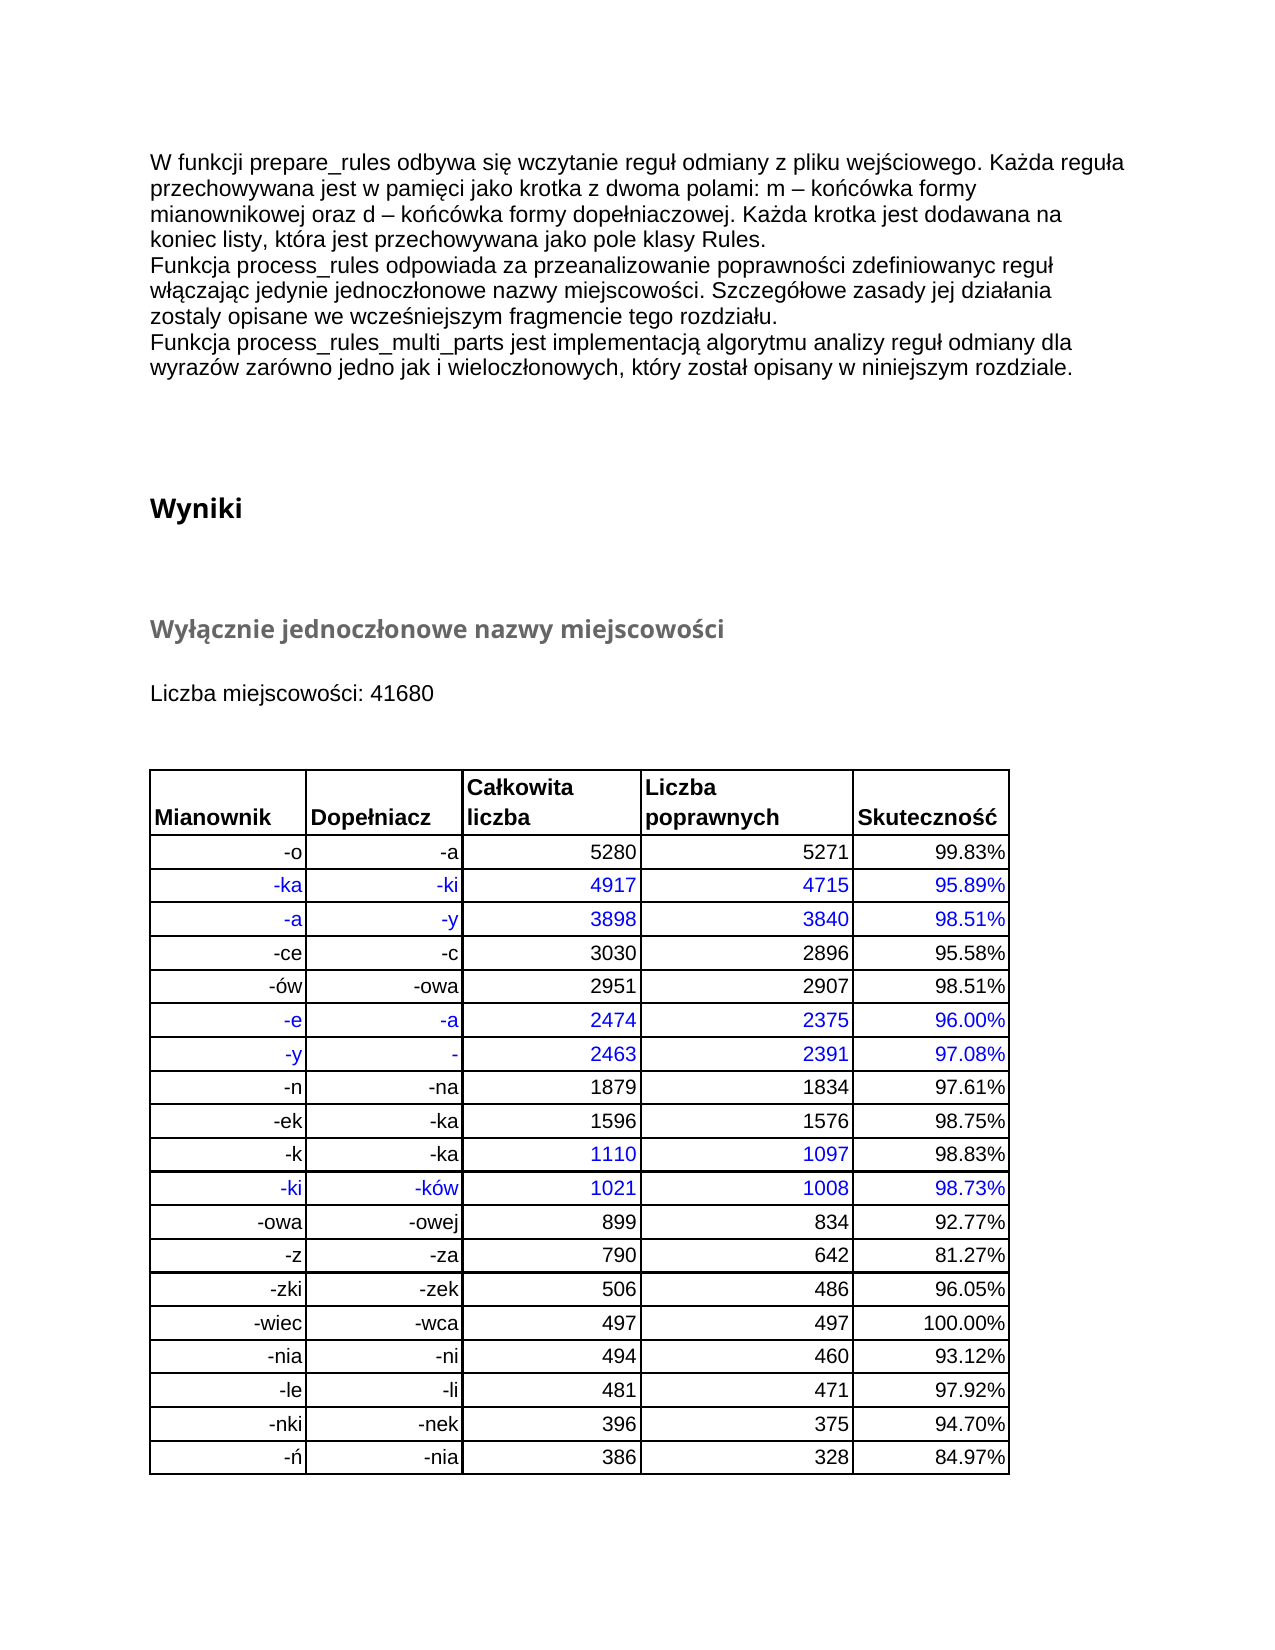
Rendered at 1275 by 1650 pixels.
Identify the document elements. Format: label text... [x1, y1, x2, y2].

table_cell 96.05% [854, 1274, 1008, 1305]
table_cell 471 [642, 1374, 852, 1406]
text W funkcji prepare_rules odbywa się wczytanie reguł odmiany z pliku wejściowego. Każda reguła przechowywana jest w pamięci jako krotka z dwoma polami: m – końcówka formy mianownikowej oraz d – końcówka formy dopełniaczowej. Każda krotka jest dodawana na koniec listy, która jest przechowywana jako pole klasy Rules. [150, 150, 1125, 252]
table_cell 3898 [464, 903, 640, 935]
table_cell 834 [642, 1206, 852, 1238]
table_cell 486 [642, 1274, 852, 1305]
table_cell -nia [307, 1442, 461, 1473]
table_cell 1834 [642, 1072, 852, 1103]
table_cell -e [151, 1004, 305, 1036]
table_cell 5271 [642, 836, 852, 868]
table_cell 386 [464, 1442, 640, 1473]
table_cell -owej [307, 1206, 461, 1238]
subtitle Wyłącznie jednoczłonowe nazwy miejscowości [150, 612, 1125, 646]
table_cell 2391 [642, 1038, 852, 1069]
table_cell -ka [307, 1105, 461, 1137]
table_cell - [307, 1038, 461, 1069]
table_cell -na [307, 1072, 461, 1103]
table_cell 97.61% [854, 1072, 1008, 1103]
table_cell 4917 [464, 870, 640, 901]
table_cell 2951 [464, 971, 640, 1002]
table_cell -ni [307, 1341, 461, 1372]
table_cell -ek [151, 1105, 305, 1137]
table_cell -nek [307, 1408, 461, 1439]
table_cell 95.58% [854, 937, 1008, 968]
table_cell 481 [464, 1374, 640, 1406]
table_cell 375 [642, 1408, 852, 1439]
table_cell 642 [642, 1240, 852, 1271]
table_cell -zki [151, 1274, 305, 1305]
table_cell 497 [642, 1307, 852, 1339]
text Funkcja process_rules odpowiada za przeanalizowanie poprawności zdefiniowanyc reguł włączając jedynie jednoczłonowe nazwy miejscowości. Szczegółowe zasady jej działania zostaly opisane we wcześniejszym fragmencie tego rozdziału. [150, 252, 1125, 329]
table_cell 1576 [642, 1105, 852, 1137]
table_cell 2463 [464, 1038, 640, 1069]
table_cell 98.51% [854, 971, 1008, 1002]
table_cell 97.92% [854, 1374, 1008, 1406]
table_cell 506 [464, 1274, 640, 1305]
table_cell 3840 [642, 903, 852, 935]
table_cell -c [307, 937, 461, 968]
table_cell -a [151, 903, 305, 935]
table_cell 97.08% [854, 1038, 1008, 1069]
table_cell -k [151, 1139, 305, 1170]
table_cell 2896 [642, 937, 852, 968]
table_header Całkowita liczba [464, 771, 640, 834]
table_header Liczba poprawnych [642, 771, 852, 834]
table_cell -owa [307, 971, 461, 1002]
table_cell 2375 [642, 1004, 852, 1036]
table_cell -zek [307, 1274, 461, 1305]
table_cell -ka [151, 870, 305, 901]
table_cell -nia [151, 1341, 305, 1372]
table_cell -ka [307, 1139, 461, 1170]
table_cell 2907 [642, 971, 852, 1002]
text Liczba miejscowości: 41680 [150, 680, 1125, 706]
table_cell -z [151, 1240, 305, 1271]
subtitle Wyniki [150, 489, 1125, 526]
table_header Skuteczność [854, 771, 1008, 834]
table_cell -za [307, 1240, 461, 1271]
table_cell 98.73% [854, 1173, 1008, 1204]
table_cell -y [307, 903, 461, 935]
table_cell 98.75% [854, 1105, 1008, 1137]
table_header Dopełniacz [307, 771, 461, 834]
table_cell 1097 [642, 1139, 852, 1170]
table_cell 98.83% [854, 1139, 1008, 1170]
table_cell 460 [642, 1341, 852, 1372]
table_cell -ów [151, 971, 305, 1002]
table_cell 328 [642, 1442, 852, 1473]
text Funkcja process_rules_multi_parts jest implementacją algorytmu analizy reguł odmiany dla wyrazów zarówno jedno jak i wieloczłonowych, który został opisany w niniejszym rozdziale. [150, 329, 1125, 381]
table_cell 396 [464, 1408, 640, 1439]
table_cell -ki [151, 1173, 305, 1204]
table_cell 93.12% [854, 1341, 1008, 1372]
table_header Mianownik [151, 771, 305, 834]
table_cell 96.00% [854, 1004, 1008, 1036]
table_cell -ki [307, 870, 461, 901]
table_cell -y [151, 1038, 305, 1069]
table_cell -li [307, 1374, 461, 1406]
table_cell -a [307, 1004, 461, 1036]
table_cell 790 [464, 1240, 640, 1271]
table_cell 4715 [642, 870, 852, 901]
table_cell 94.70% [854, 1408, 1008, 1439]
table_cell 3030 [464, 937, 640, 968]
table_cell -ce [151, 937, 305, 968]
table_cell 98.51% [854, 903, 1008, 935]
table_cell -ków [307, 1173, 461, 1204]
table_cell 1596 [464, 1105, 640, 1137]
table_cell -n [151, 1072, 305, 1103]
table_cell -wiec [151, 1307, 305, 1339]
table_cell 95.89% [854, 870, 1008, 901]
table_cell 1008 [642, 1173, 852, 1204]
table_cell -ń [151, 1442, 305, 1473]
table_cell 100.00% [854, 1307, 1008, 1339]
table_cell 494 [464, 1341, 640, 1372]
table_cell 899 [464, 1206, 640, 1238]
table_cell -owa [151, 1206, 305, 1238]
table_cell -le [151, 1374, 305, 1406]
table_cell -o [151, 836, 305, 868]
table_cell 81.27% [854, 1240, 1008, 1271]
table_cell 99.83% [854, 836, 1008, 868]
table_cell -a [307, 836, 461, 868]
table_cell -nki [151, 1408, 305, 1439]
table_cell 2474 [464, 1004, 640, 1036]
table_cell 5280 [464, 836, 640, 868]
table_cell 92.77% [854, 1206, 1008, 1238]
table_cell 84.97% [854, 1442, 1008, 1473]
table_cell -wca [307, 1307, 461, 1339]
table_cell 497 [464, 1307, 640, 1339]
table_cell 1110 [464, 1139, 640, 1170]
table_cell 1021 [464, 1173, 640, 1204]
table_cell 1879 [464, 1072, 640, 1103]
